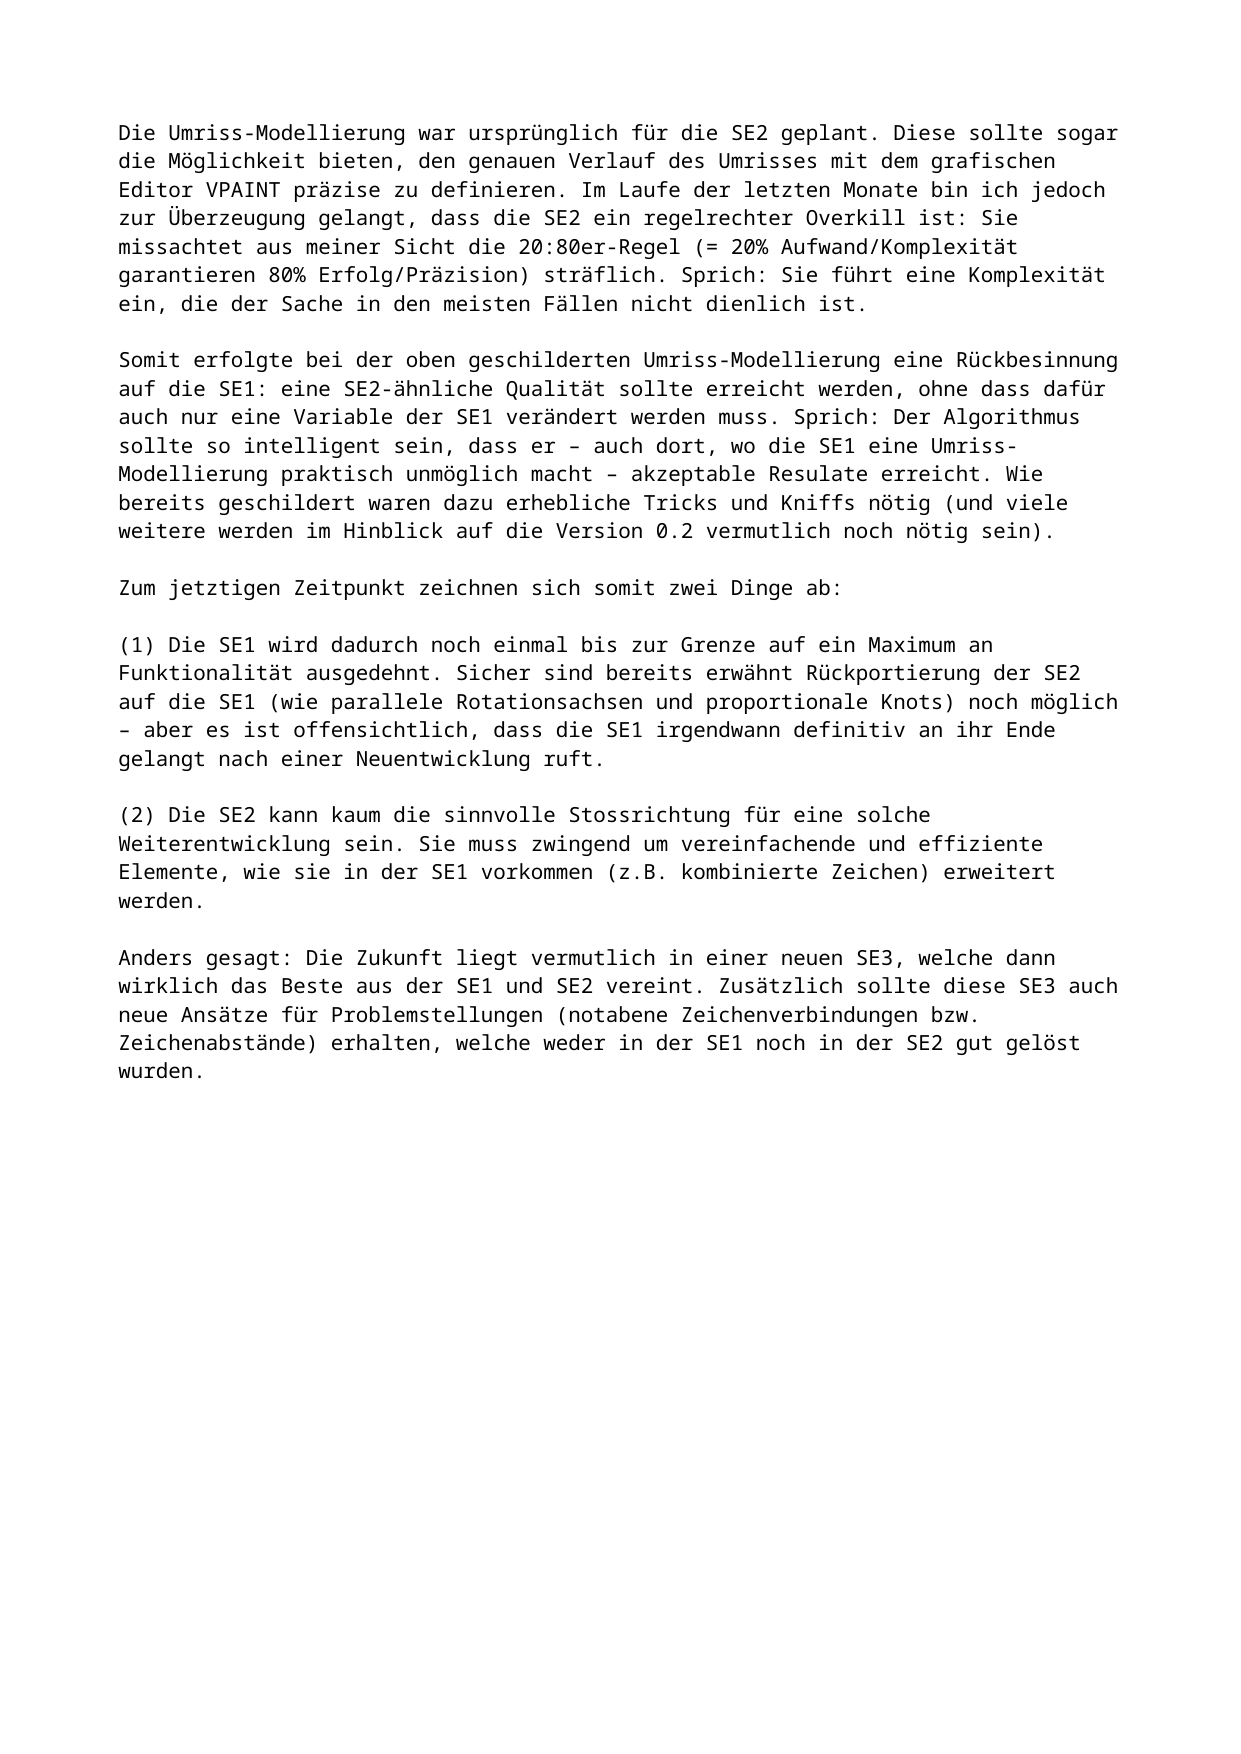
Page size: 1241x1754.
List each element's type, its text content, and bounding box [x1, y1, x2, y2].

text (1) Die SE1 wird dadurch noch einmal bis zur Grenze auf ein Maximum an Funktionalität ausgedehnt. Sicher sind bereits erwähnt Rückportierung der SE2 auf die SE1 (wie parallele Rotationsachsen und proportionale Knots) noch möglich – aber es ist offensichtlich, dass die SE1 irgendwann definitiv an ihr Ende gelangt nach einer Neuentwicklung ruft. [118, 630, 1122, 772]
text (2) Die SE2 kann kaum die sinnvolle Stossrichtung für eine solche Weiterentwicklung sein. Sie muss zwingend um vereinfachende und effiziente Elemente, wie sie in der SE1 vorkommen (z.B. kombinierte Zeichen) erweitert werden. [118, 801, 1122, 914]
text Die Umriss-Modellierung war ursprünglich für die SE2 geplant. Diese sollte sogar die Möglichkeit bieten, den genauen Verlauf des Umrisses mit dem grafischen Editor VPAINT präzise zu definieren. Im Laufe der letzten Monate bin ich jedoch zur Überzeugung gelangt, dass die SE2 ein regelrechter Overkill ist: Sie missachtet aus meiner Sicht die 20:80er-Regel (= 20% Aufwand/Komplexität garantieren 80% Erfolg/Präzision) sträflich. Sprich: Sie führt eine Komplexität ein, die der Sache in den meisten Fällen nicht dienlich ist. [118, 118, 1122, 317]
text Anders gesagt: Die Zukunft liegt vermutlich in einer neuen SE3, welche dann wirklich das Beste aus der SE1 und SE2 vereint. Zusätzlich sollte diese SE3 auch neue Ansätze für Problemstellungen (notabene Zeichenverbindungen bzw. Zeichenabstände) erhalten, welche weder in der SE1 noch in der SE2 gut gelöst wurden. [118, 943, 1122, 1085]
text Zum jetztigen Zeitpunkt zeichnen sich somit zwei Dinge ab: [118, 573, 1122, 602]
text Somit erfolgte bei der oben geschilderten Umriss-Modellierung eine Rückbesinnung auf die SE1: eine SE2-ähnliche Qualität sollte erreicht werden, ohne dass dafür auch nur eine Variable der SE1 verändert werden muss. Sprich: Der Algorithmus sollte so intelligent sein, dass er – auch dort, wo die SE1 eine Umriss-Modellierung praktisch unmöglich macht – akzeptable Resulate erreicht. Wie bereits geschildert waren dazu erhebliche Tricks und Kniffs nötig (und viele weitere werden im Hinblick auf die Version 0.2 vermutlich noch nötig sein). [118, 346, 1122, 545]
